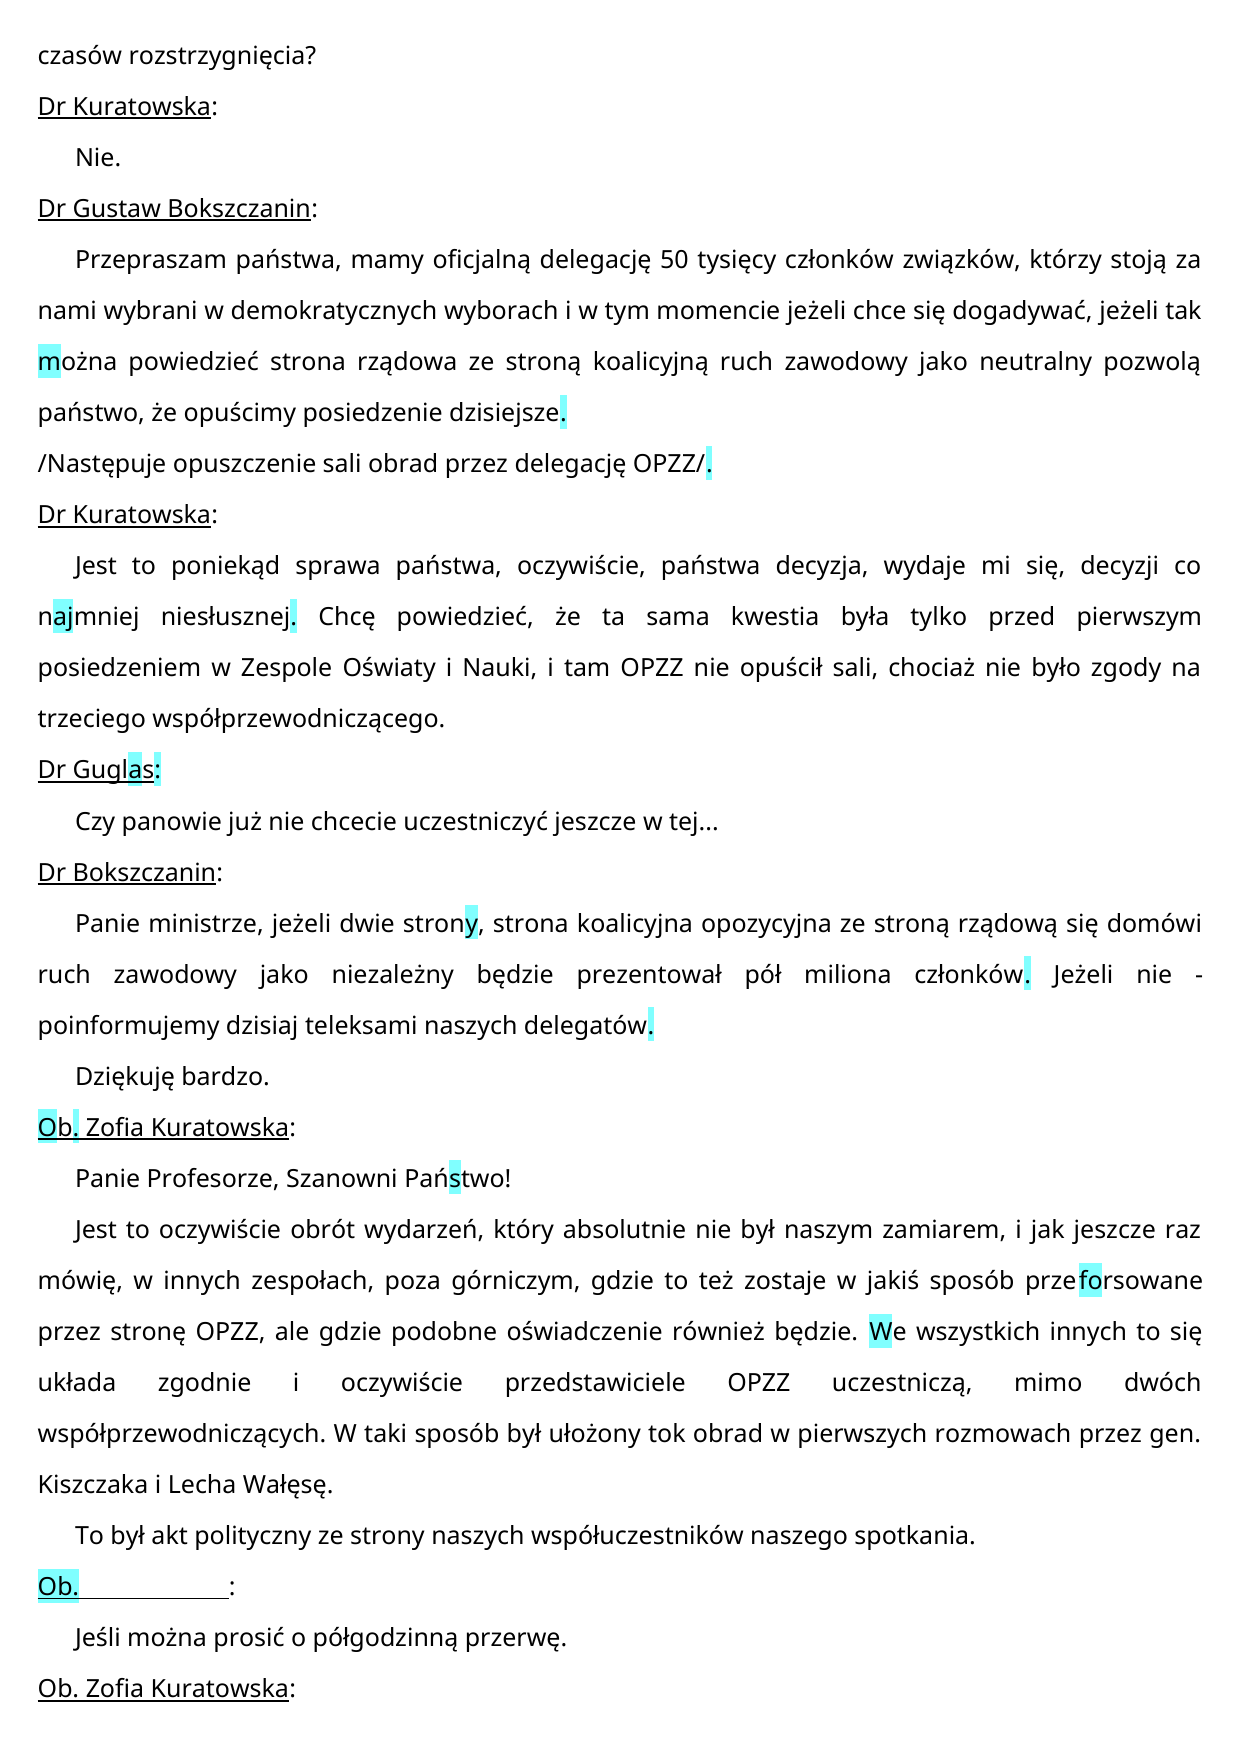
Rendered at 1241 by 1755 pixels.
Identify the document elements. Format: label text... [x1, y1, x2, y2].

text /Następuje opuszczenie sali obrad przez delegację OPZZ/. [37, 446, 1203, 480]
text Panie Profesorze, Szanowni Państwo! [37, 1160, 1203, 1194]
text Dr Guglas: [37, 752, 1203, 786]
text czasów rozstrzygnięcia? [37, 37, 1203, 72]
text Dr Kuratowska: [37, 88, 1203, 123]
text Przepraszam państwa, mamy oficjalną delegację 50 tysięcy członków związków, którzy stoją za nami wybrani w demokratycznych wyborach i w tym momencie jeżeli chce się dogadywać, jeżeli tak można powiedzieć strona rządowa ze stroną koalicyjną ruch zawodowy jako neutralny pozwolą państwo, że opuścimy posiedzenie dzisiejsze. [37, 242, 1203, 429]
text Dziękuję bardzo. [37, 1058, 1203, 1092]
text To był akt polityczny ze strony naszych współuczestników naszego spotkania. [37, 1518, 1203, 1552]
text Ob. : [37, 1569, 1203, 1603]
text Ob. Zofia Kuratowska: [37, 1109, 1203, 1143]
text Nie. [37, 139, 1203, 174]
text Panie ministrze, jeżeli dwie strony, strona koalicyjna opozycyjna ze stroną rządową się domówi ruch zawodowy jako niezależny będzie prezentował pół miliona członków. Jeżeli nie - poinformujemy dzisiaj teleksami naszych delegatów. [37, 905, 1203, 1041]
text Dr Kuratowska: [37, 497, 1203, 531]
text Jest to poniekąd sprawa państwa, oczywiście, państwa decyzja, wydaje mi się, decyzji co najmniej niesłusznej. Chcę powiedzieć, że ta sama kwestia była tylko przed pierwszym posiedzeniem w Zespole Oświaty i Nauki, i tam OPZZ nie opuścił sali, chociaż nie było zgody na trzeciego współprzewodniczącego. [37, 548, 1203, 735]
text Czy panowie już nie chcecie uczestniczyć jeszcze w tej... [37, 803, 1203, 837]
text Jest to oczywiście obrót wydarzeń, który absolutnie nie był naszym zamiarem, i jak jeszcze raz mówię, w innych zespołach, poza górniczym, gdzie to też zostaje w jakiś sposób przeforsowane przez stronę OPZZ, ale gdzie podobne oświadczenie również będzie. We wszystkich innych to się układa zgodnie i oczywiście przedstawiciele OPZZ uczestniczą, mimo dwóch współprzewodniczących. W taki sposób był ułożony tok obrad w pierwszych rozmowach przez gen. Kiszczaka i Lecha Wałęsę. [37, 1211, 1203, 1501]
text Dr Gustaw Bokszczanin: [37, 191, 1203, 225]
text Ob. Zofia Kuratowska: [37, 1671, 1203, 1705]
text Dr Bokszczanin: [37, 854, 1203, 888]
text Jeśli można prosić o półgodzinną przerwę. [37, 1620, 1203, 1654]
